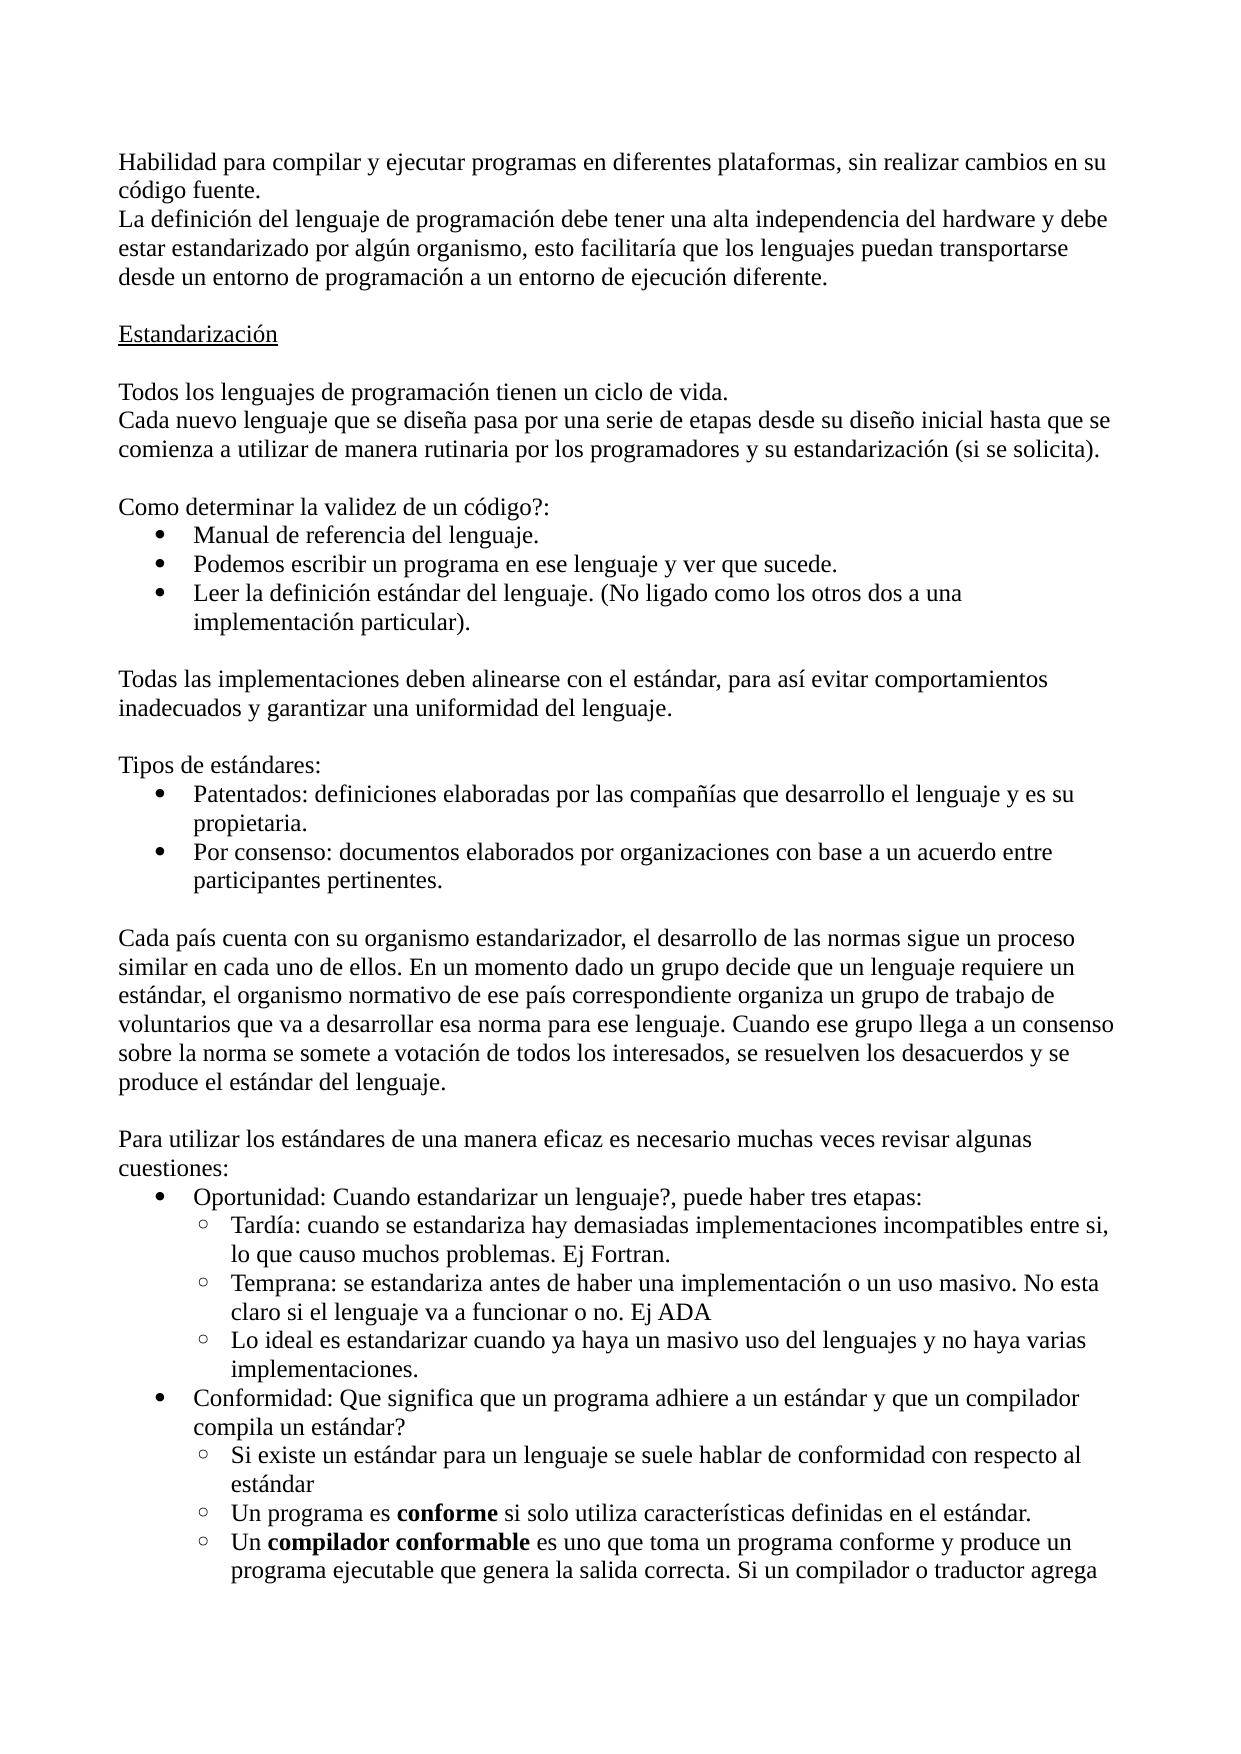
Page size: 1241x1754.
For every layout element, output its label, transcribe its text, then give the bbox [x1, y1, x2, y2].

text Todas las implementaciones deben alinearse con el estándar, para así evitar comportamientos inadecuados y garantizar una uniformidad del lenguaje. [118, 664, 1122, 722]
list Por consenso: documentos elaborados por organizaciones con base a un acuerdo entre participantes pertinentes. [156, 837, 1122, 894]
list Un programa es conforme si solo utiliza características definidas en el estándar. [193, 1498, 1122, 1527]
text Habilidad para compilar y ejecutar programas en diferentes plataformas, sin realizar cambios en su código fuente. [118, 147, 1122, 204]
list Patentados: definiciones elaboradas por las compañías que desarrollo el lenguaje y es su propietaria. [156, 779, 1122, 837]
text Cada país cuenta con su organismo estandarizador, el desarrollo de las normas sigue un proceso similar en cada uno de ellos. En un momento dado un grupo decide que un lenguaje requiere un estándar, el organismo normativo de ese país correspondiente organiza un grupo de trabajo de voluntarios que va a desarrollar esa norma para ese lenguaje. Cuando ese grupo llega a un consenso sobre la norma se somete a votación de todos los interesados, se resuelven los desacuerdos y se produce el estándar del lenguaje. [118, 923, 1122, 1096]
text Como determinar la validez de un código?: [118, 492, 1122, 521]
text Para utilizar los estándares de una manera eficaz es necesario muchas veces revisar algunas cuestiones: [118, 1124, 1122, 1182]
text Cada nuevo lenguaje que se diseña pasa por una serie de etapas desde su diseño inicial hasta que se comienza a utilizar de manera rutinaria por los programadores y su estandarización (si se solicita). [118, 406, 1122, 463]
list Tardía: cuando se estandariza hay demasiadas implementaciones incompatibles entre si, lo que causo muchos problemas. Ej Fortran. [193, 1211, 1122, 1268]
list Manual de referencia del lenguaje. [156, 521, 1122, 549]
list Temprana: se estandariza antes de haber una implementación o un uso masivo. No esta claro si el lenguaje va a funcionar o no. Ej ADA [193, 1268, 1122, 1326]
text Estandarización [118, 319, 1122, 348]
list Si existe un estándar para un lenguaje se suele hablar de conformidad con respecto al estándar [193, 1441, 1122, 1498]
list Conformidad: Que significa que un programa adhiere a un estándar y que un compilador compila un estándar? [156, 1383, 1122, 1441]
list Un compilador conformable es uno que toma un programa conforme y produce un programa ejecutable que genera la salida correcta. Si un compilador o traductor agrega [193, 1527, 1122, 1584]
text Todos los lenguajes de programación tienen un ciclo de vida. [118, 377, 1122, 406]
list Oportunidad: Cuando estandarizar un lenguaje?, puede haber tres etapas: [156, 1182, 1122, 1211]
list Lo ideal es estandarizar cuando ya haya un masivo uso del lenguajes y no haya varias implementaciones. [193, 1326, 1122, 1383]
list Leer la definición estándar del lenguaje. (No ligado como los otros dos a una implementación particular). [156, 578, 1122, 636]
text La definición del lenguaje de programación debe tener una alta independencia del hardware y debe estar estandarizado por algún organismo, esto facilitaría que los lenguajes puedan transportarse desde un entorno de programación a un entorno de ejecución diferente. [118, 204, 1122, 291]
text Tipos de estándares: [118, 751, 1122, 779]
list Podemos escribir un programa en ese lenguaje y ver que sucede. [156, 549, 1122, 578]
